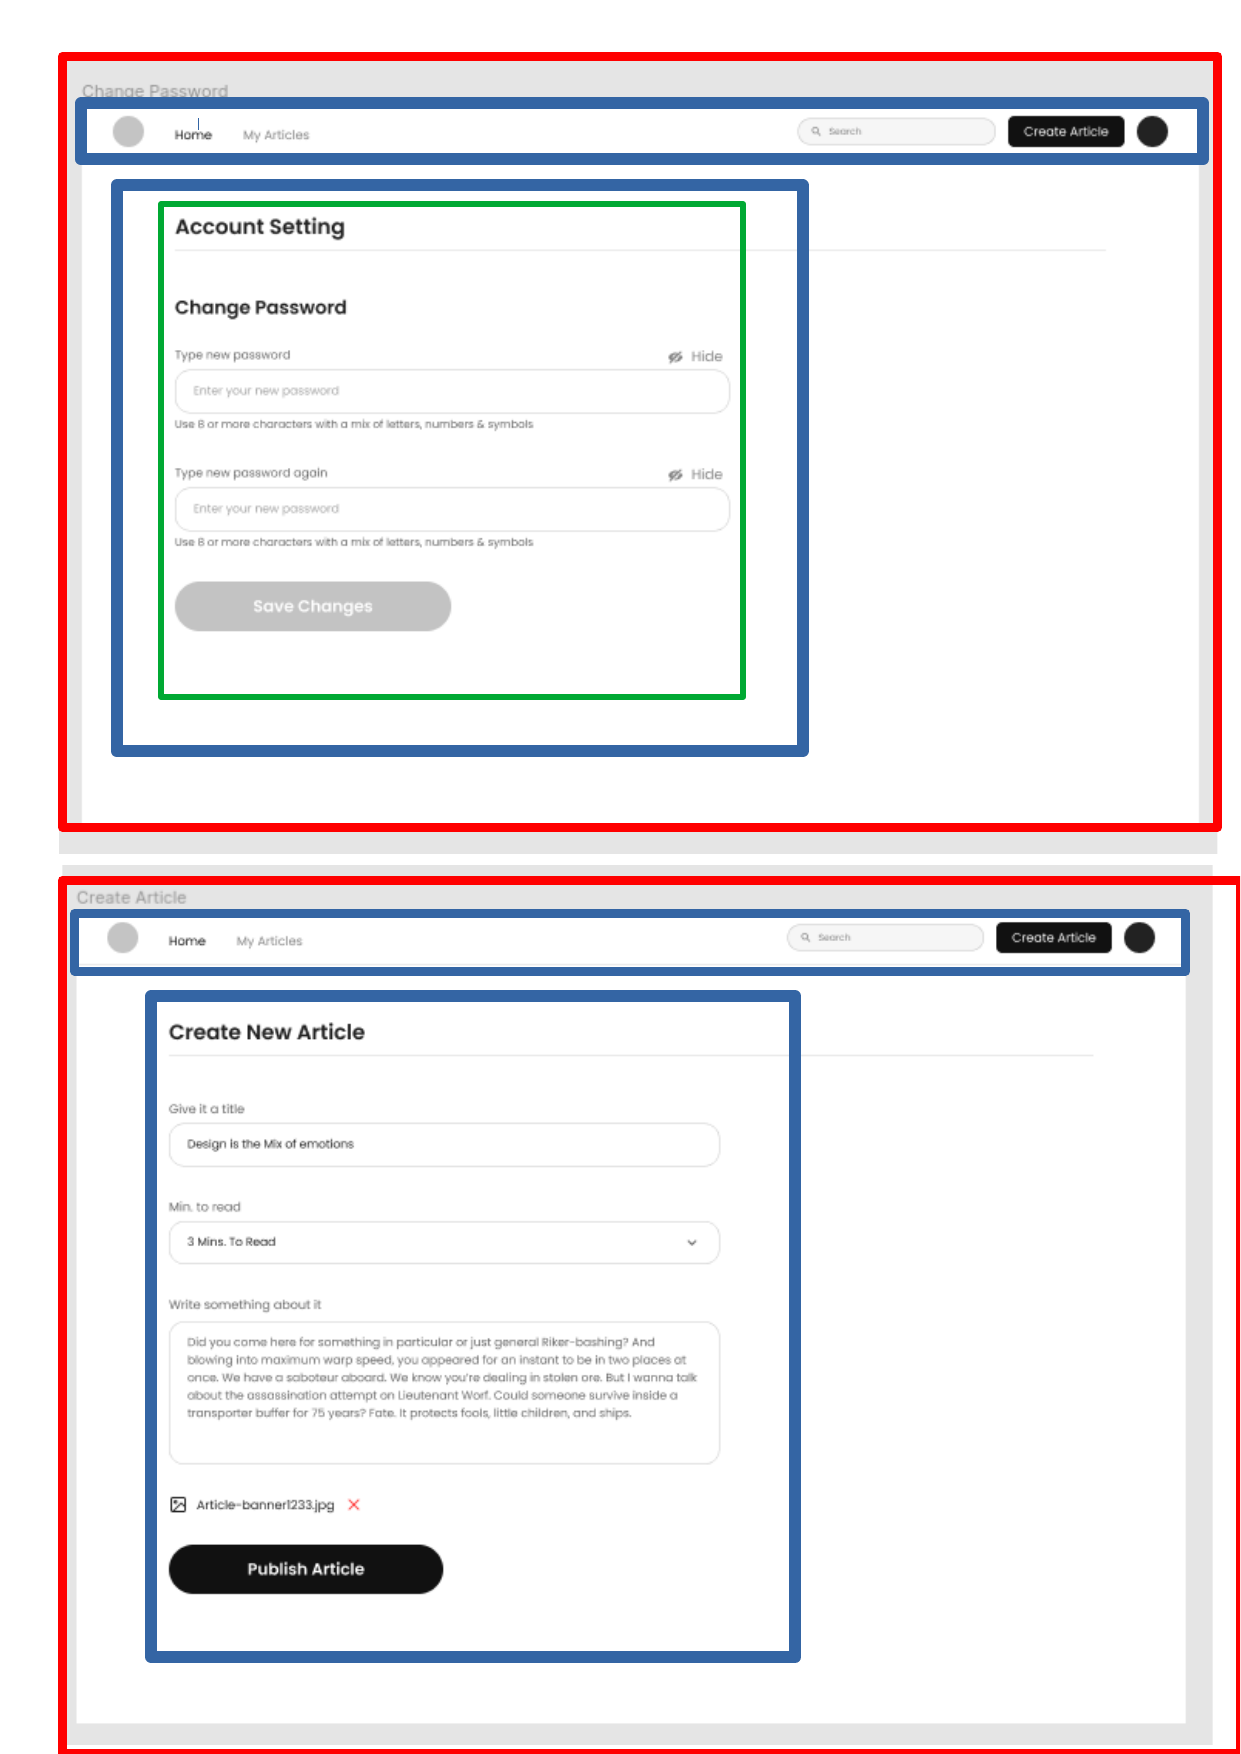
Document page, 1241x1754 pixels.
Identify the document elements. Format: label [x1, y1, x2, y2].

picture [238, 885, 1130, 909]
picture [238, 865, 1130, 876]
picture [87, 109, 888, 153]
picture [238, 976, 1130, 1745]
picture [238, 1002, 789, 1651]
picture [238, 918, 1130, 967]
picture [67, 61, 888, 823]
picture [59, 831, 888, 854]
